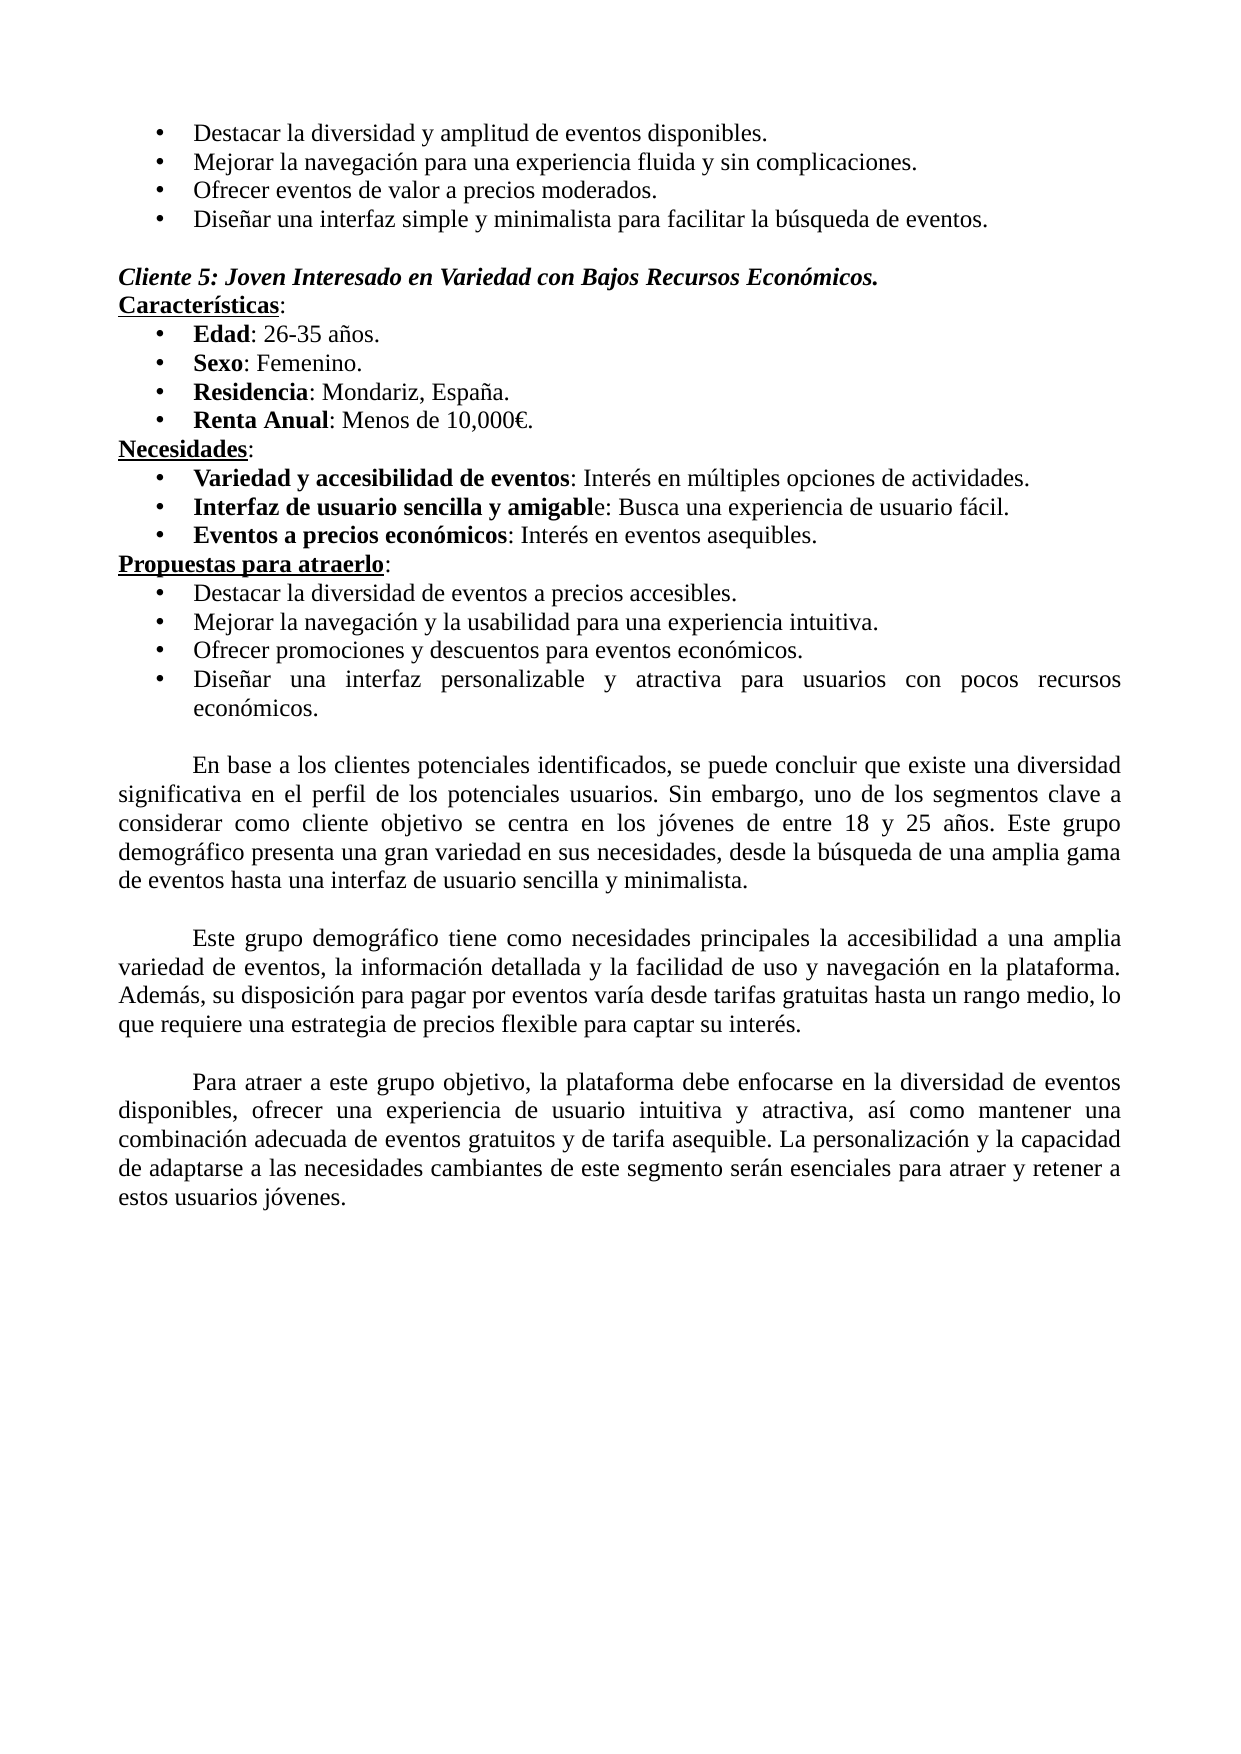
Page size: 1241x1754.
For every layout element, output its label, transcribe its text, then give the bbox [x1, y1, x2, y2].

list Variedad y accesibilidad de eventos: Interés en múltiples opciones de actividades. [156, 463, 1122, 492]
list Residencia: Mondariz, España. [156, 377, 1122, 406]
list Interfaz de usuario sencilla y amigable: Busca una experiencia de usuario fácil. [156, 492, 1122, 521]
list Destacar la diversidad de eventos a precios accesibles. [156, 578, 1122, 607]
text Necesidades: [118, 434, 1122, 463]
list Ofrecer promociones y descuentos para eventos económicos. [156, 636, 1122, 664]
text Este grupo demográfico tiene como necesidades principales la accesibilidad a una amplia variedad de eventos, la información detallada y la facilidad de uso y navegación en la plataforma. Además, su disposición para pagar por eventos varía desde tarifas gratuitas hasta un rango medio, lo que requiere una estrategia de precios flexible para captar su interés. [118, 923, 1122, 1038]
list Diseñar una interfaz simple y minimalista para facilitar la búsqueda de eventos. [156, 204, 1122, 233]
list Destacar la diversidad y amplitud de eventos disponibles. [156, 118, 1122, 147]
text Características: [118, 291, 1122, 319]
list Mejorar la navegación para una experiencia fluida y sin complicaciones. [156, 147, 1122, 176]
list Sexo: Femenino. [156, 348, 1122, 377]
list Diseñar una interfaz personalizable y atractiva para usuarios con pocos recursos económicos. [156, 664, 1122, 722]
list Ofrecer eventos de valor a precios moderados. [156, 176, 1122, 204]
list Eventos a precios económicos: Interés en eventos asequibles. [156, 521, 1122, 549]
list Renta Anual: Menos de 10,000€. [156, 406, 1122, 434]
text En base a los clientes potenciales identificados, se puede concluir que existe una diversidad significativa en el perfil de los potenciales usuarios. Sin embargo, uno de los segmentos clave a considerar como cliente objetivo se centra en los jóvenes de entre 18 y 25 años. Este grupo demográfico presenta una gran variedad en sus necesidades, desde la búsqueda de una amplia gama de eventos hasta una interfaz de usuario sencilla y minimalista. [118, 751, 1122, 894]
list Edad: 26-35 años. [156, 319, 1122, 348]
text Para atraer a este grupo objetivo, la plataforma debe enfocarse en la diversidad de eventos disponibles, ofrecer una experiencia de usuario intuitiva y atractiva, así como mantener una combinación adecuada de eventos gratuitos y de tarifa asequible. La personalización y la capacidad de adaptarse a las necesidades cambiantes de este segmento serán esenciales para atraer y retener a estos usuarios jóvenes. [118, 1067, 1122, 1211]
text Propuestas para atraerlo: [118, 549, 1122, 578]
list Mejorar la navegación y la usabilidad para una experiencia intuitiva. [156, 607, 1122, 636]
text Cliente 5: Joven Interesado en Variedad con Bajos Recursos Económicos. [118, 262, 1122, 291]
